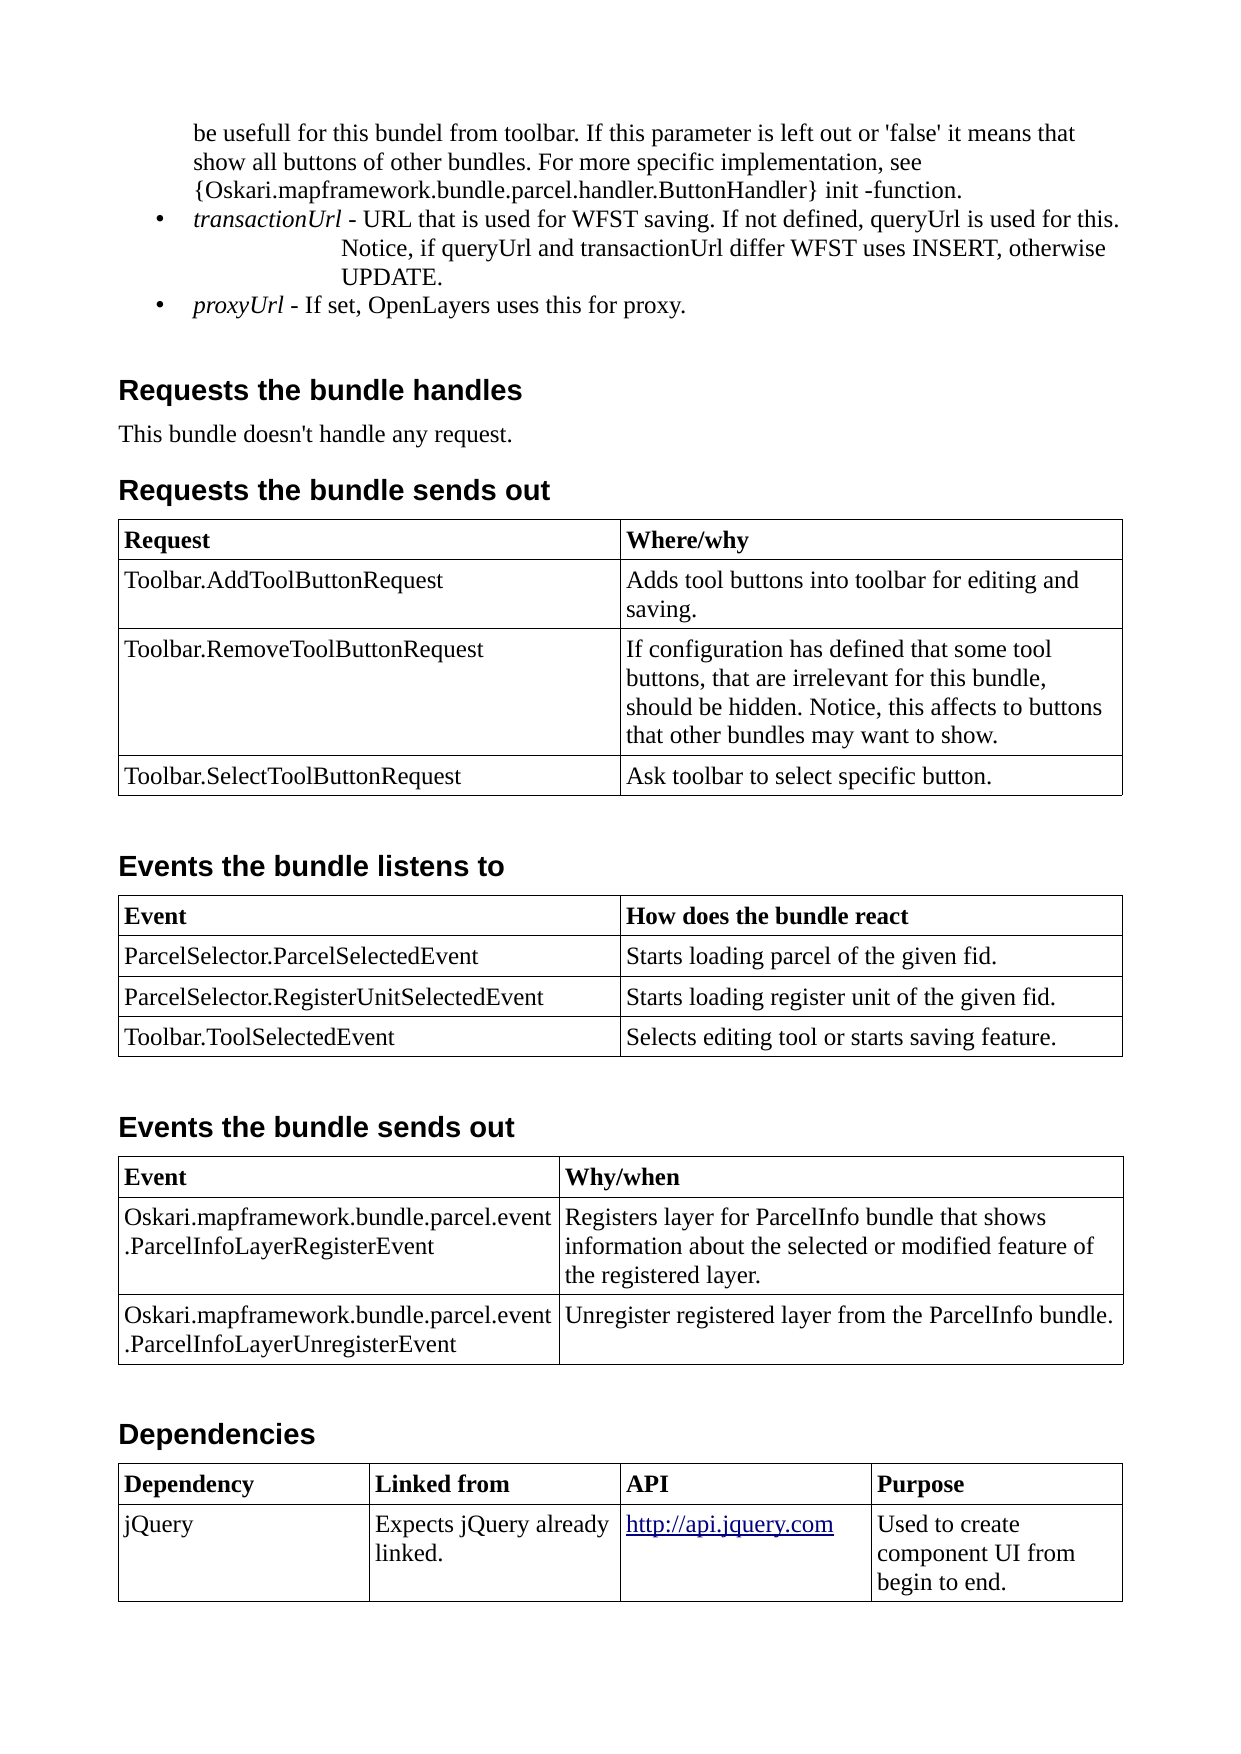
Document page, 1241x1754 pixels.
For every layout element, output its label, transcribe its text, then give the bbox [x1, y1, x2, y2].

table_header Linked from [370, 1464, 620, 1504]
table_cell Toolbar.RemoveToolButtonRequest [119, 629, 620, 755]
table_cell Expects jQuery already linked. [370, 1505, 620, 1601]
table_header Where/why [621, 520, 1122, 559]
table_header Request [119, 520, 620, 559]
table_cell Adds tool buttons into toolbar for editing and saving. [621, 560, 1122, 628]
list transactionUrl - URL that is used for WFST saving. If not defined, queryUrl is used for this. Notice, if queryUrl and transactionUrl differ WFST uses INSERT, otherwise UPDATE. [156, 204, 1122, 291]
table_cell ParcelSelector.ParcelSelectedEvent [119, 936, 620, 976]
table_cell ParcelSelector.RegisterUnitSelectedEvent [119, 977, 620, 1016]
subtitle Events the bundle listens to [118, 849, 1122, 883]
subtitle Dependencies [118, 1417, 1122, 1451]
table_cell Oskari.mapframework.bundle.parcel.event.ParcelInfoLayerRegisterEvent [119, 1198, 559, 1294]
table_header Dependency [119, 1464, 369, 1504]
table_cell Registers layer for ParcelInfo bundle that shows information about the selected or modified feature of the registered layer. [560, 1198, 1123, 1294]
subtitle Requests the bundle handles [118, 373, 1122, 407]
table_cell Ask toolbar to select specific button. [621, 756, 1122, 795]
table_cell Toolbar.AddToolButtonRequest [119, 560, 620, 628]
table_cell Used to create component UI from begin to end. [872, 1505, 1122, 1601]
table_cell Starts loading register unit of the given fid. [621, 977, 1122, 1016]
list proxyUrl - If set, OpenLayers uses this for proxy. [156, 291, 1122, 319]
table_cell Toolbar.SelectToolButtonRequest [119, 756, 620, 795]
subtitle Events the bundle sends out [118, 1110, 1122, 1144]
table_header Purpose [872, 1464, 1122, 1504]
table_cell Toolbar.ToolSelectedEvent [119, 1017, 620, 1056]
table_cell Selects editing tool or starts saving feature. [621, 1017, 1122, 1056]
table_header How does the bundle react [621, 896, 1122, 935]
table_cell If configuration has defined that some tool buttons, that are irrelevant for this bundle, should be hidden. Notice, this affects to buttons that other bundles may want to show. [621, 629, 1122, 755]
table_header Event [119, 896, 620, 935]
table_header Event [119, 1157, 559, 1197]
table_cell Oskari.mapframework.bundle.parcel.event.ParcelInfoLayerUnregisterEvent [119, 1295, 559, 1363]
table_cell http://api.jquery.com [621, 1505, 871, 1601]
table_cell Unregister registered layer from the ParcelInfo bundle. [560, 1295, 1123, 1363]
table_cell jQuery [119, 1505, 369, 1601]
text This bundle doesn't handle any request. [118, 419, 1122, 448]
subtitle Requests the bundle sends out [118, 473, 1122, 506]
table_header API [621, 1464, 871, 1504]
table_header Why/when [560, 1157, 1123, 1197]
list be usefull for this bundel from toolbar. If this parameter is left out or 'false' it means that show all buttons of other bundles. For more specific implementation, see {Oskari.mapframework.bundle.parcel.handler.ButtonHandler} init -function. [156, 118, 1122, 204]
table_cell Starts loading parcel of the given fid. [621, 936, 1122, 976]
